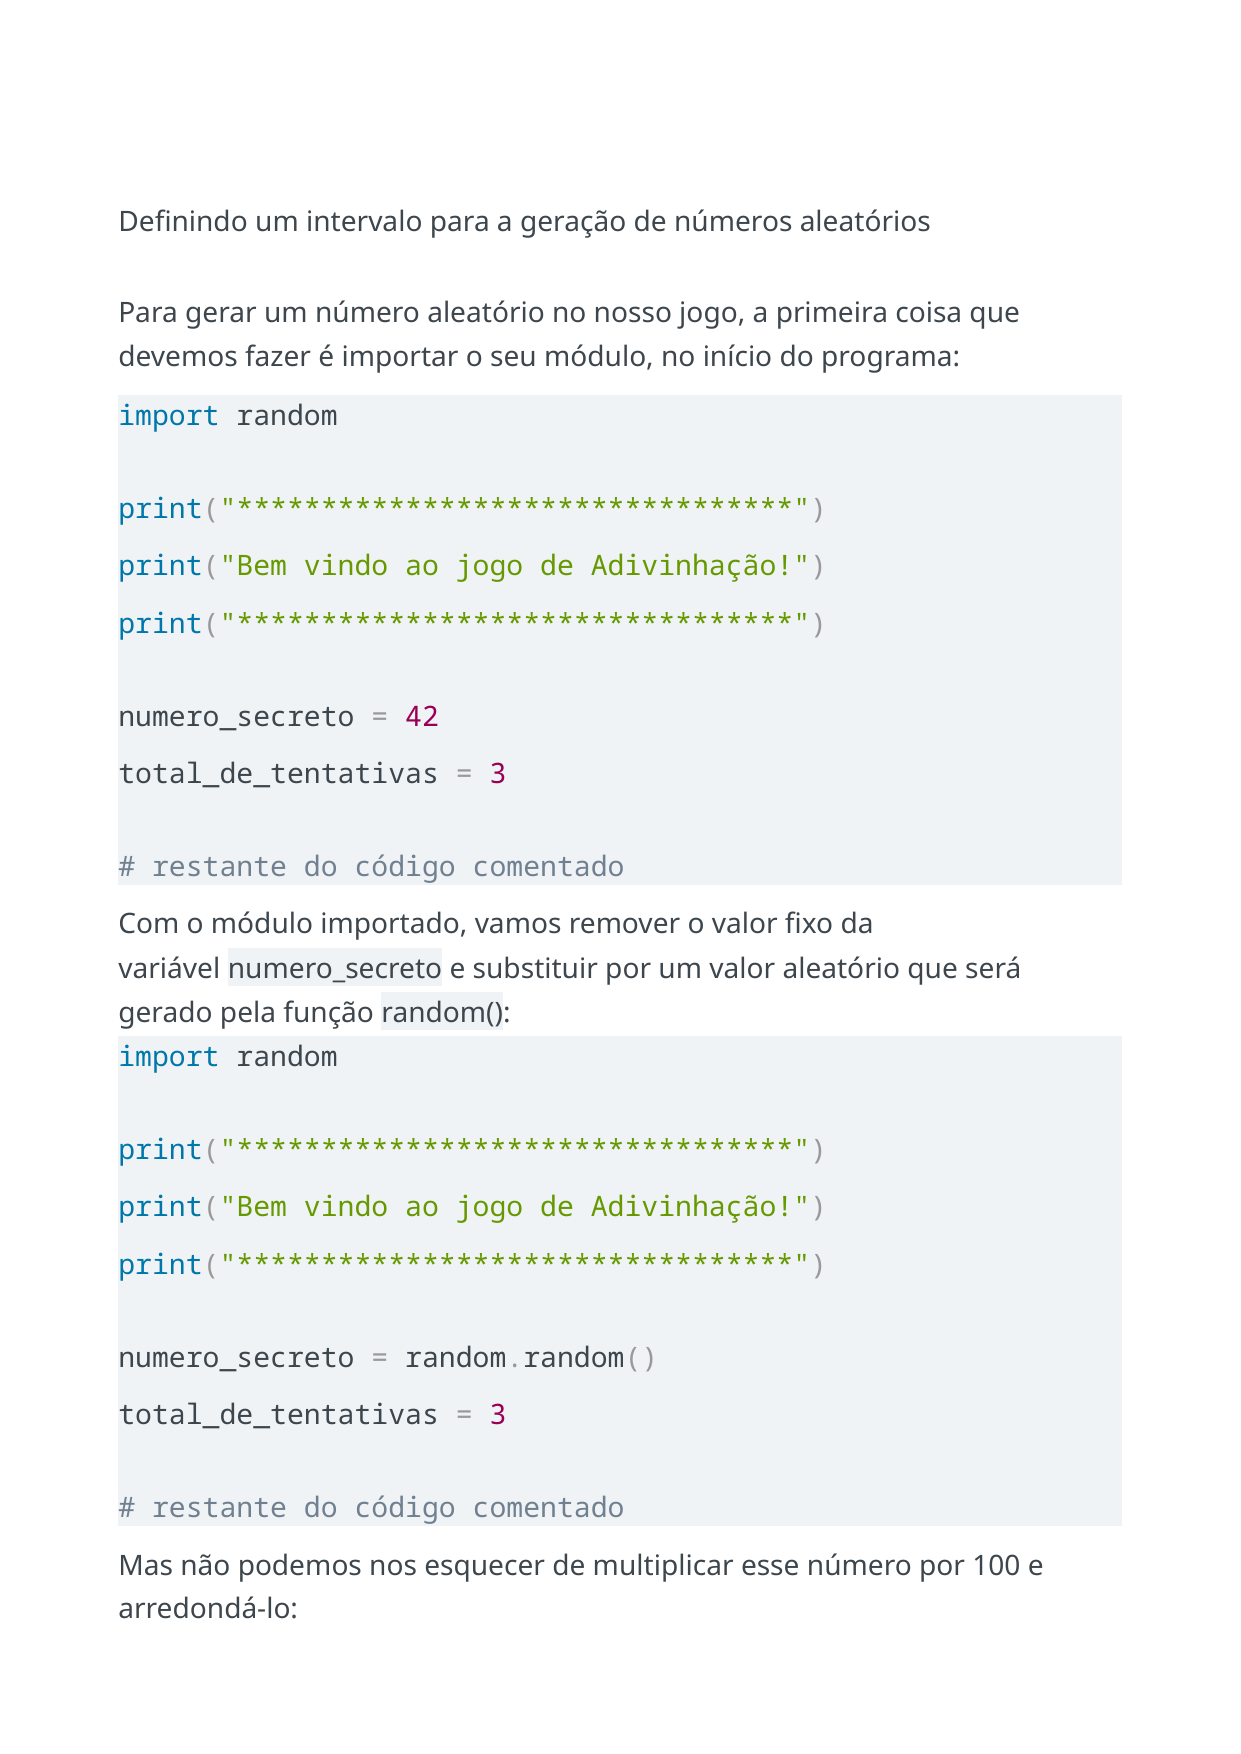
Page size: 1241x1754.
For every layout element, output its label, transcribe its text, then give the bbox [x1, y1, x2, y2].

text print("*********************************") [118, 488, 1122, 526]
text Com o módulo importado, vamos remover o valor fixo da variável numero_secreto e substituir por um valor aleatório que será gerado pela função random(): [118, 904, 1122, 1030]
text print("Bem vindo ao jogo de Adivinhação!") [118, 1186, 1122, 1225]
text total_de_tentativas = 3 [118, 753, 1122, 792]
text total_de_tentativas = 3 [118, 1394, 1122, 1433]
text print("*********************************") [118, 1244, 1122, 1282]
text print("*********************************") [118, 1129, 1122, 1167]
text print("Bem vindo ao jogo de Adivinhação!") [118, 546, 1122, 584]
text numero_secreto = random.random() [118, 1337, 1122, 1375]
subtitle Definindo um intervalo para a geração de números aleatórios [118, 202, 1122, 240]
text numero_secreto = 42 [118, 696, 1122, 734]
text # restante do código comentado [118, 846, 1122, 885]
text Para gerar um número aleatório no nosso jogo, a primeira coisa que devemos fazer é importar o seu módulo, no início do programa: [118, 253, 1122, 375]
text print("*********************************") [118, 603, 1122, 641]
text import random [118, 395, 1122, 433]
text import random [118, 1036, 1122, 1074]
text Mas não podemos nos esquecer de multiplicar esse número por 100 e arredondá-lo: [118, 1545, 1122, 1627]
text # restante do código comentado [118, 1487, 1122, 1526]
